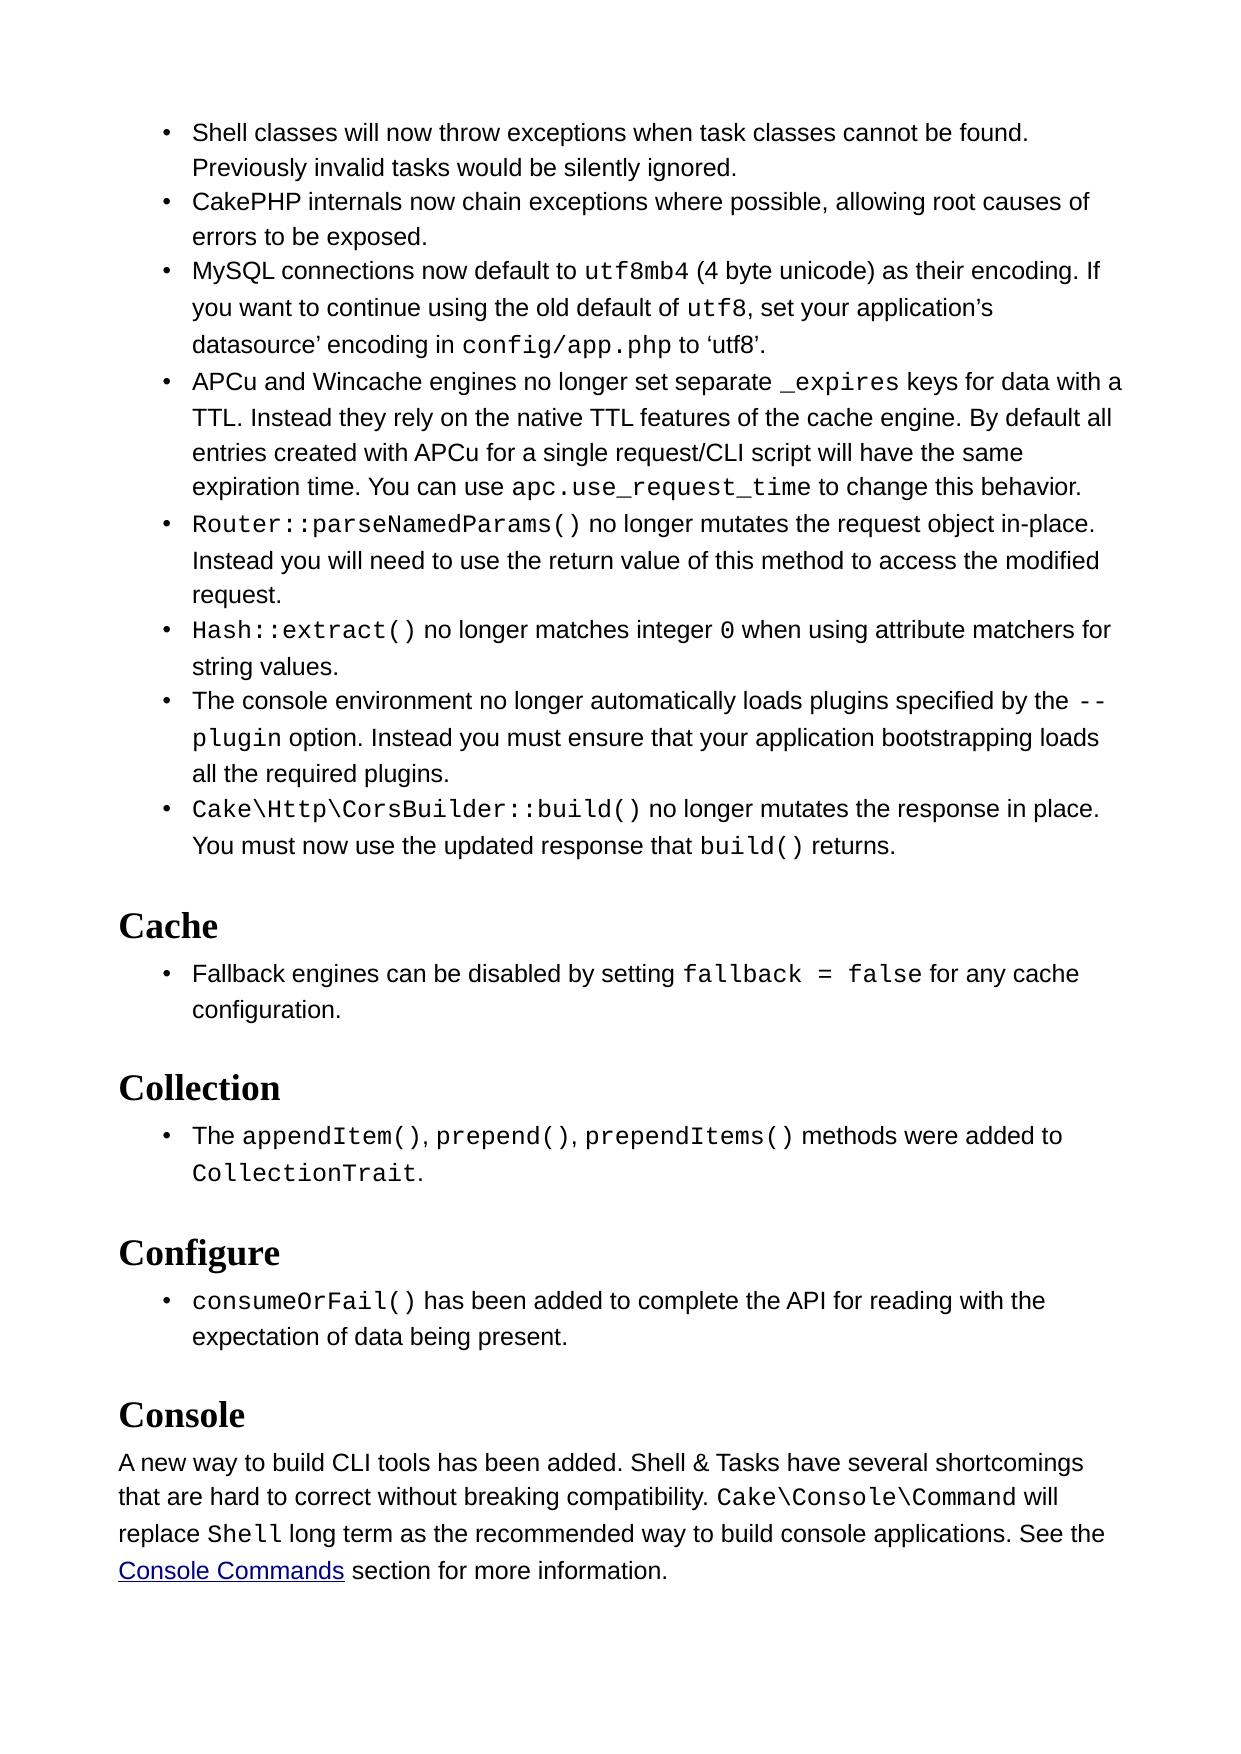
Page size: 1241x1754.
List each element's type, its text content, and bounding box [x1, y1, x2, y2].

subtitle Collection [118, 1065, 1122, 1108]
list CakePHP internals now chain exceptions where possible, allowing root causes of errors to be exposed. [162, 187, 1122, 251]
list Router::parseNamedParams() no longer mutates the request object in-place. Instead you will need to use the return value of this method to access the modified request. [162, 509, 1122, 609]
list APCu and Wincache engines no longer set separate _expires keys for data with a TTL. Instead they rely on the native TTL features of the cache engine. By default all entries created with APCu for a single request/CLI script will have the same expiration time. You can use apc.use_request_time to change this behavior. [162, 367, 1122, 503]
list The appendItem(), prepend(), prependItems() methods were added to CollectionTrait. [162, 1121, 1122, 1188]
list Shell classes will now throw exceptions when task classes cannot be found. Previously invalid tasks would be silently ignored. [162, 118, 1122, 181]
subtitle Console [118, 1392, 1122, 1435]
list The console environment no longer automatically loads plugins specified by the --plugin option. Instead you must ensure that your application bootstrapping loads all the required plugins. [162, 686, 1122, 788]
list Hash::extract() no longer matches integer 0 when using attribute matchers for string values. [162, 615, 1122, 680]
list MySQL connections now default to utf8mb4 (4 byte unicode) as their encoding. If you want to continue using the old default of utf8, set your application’s datasource’ encoding in config/app.php to ‘utf8’. [162, 256, 1122, 361]
list Cake\Http\CorsBuilder::build() no longer mutates the response in place. You must now use the updated response that build() returns. [162, 794, 1122, 862]
subtitle Configure [118, 1230, 1122, 1273]
list consumeOrFail() has been added to complete the API for reading with the expectation of data being present. [162, 1286, 1122, 1351]
text A new way to build CLI tools has been added. Shell & Tasks have several shortcomings that are hard to correct without breaking compatibility. Cake\Console\Command will replace Shell long term as the recommended way to build console applications. See the Console Commands section for more information. [118, 1448, 1122, 1584]
subtitle Cache [118, 903, 1122, 946]
list Fallback engines can be disabled by setting fallback = false for any cache configuration. [162, 959, 1122, 1024]
